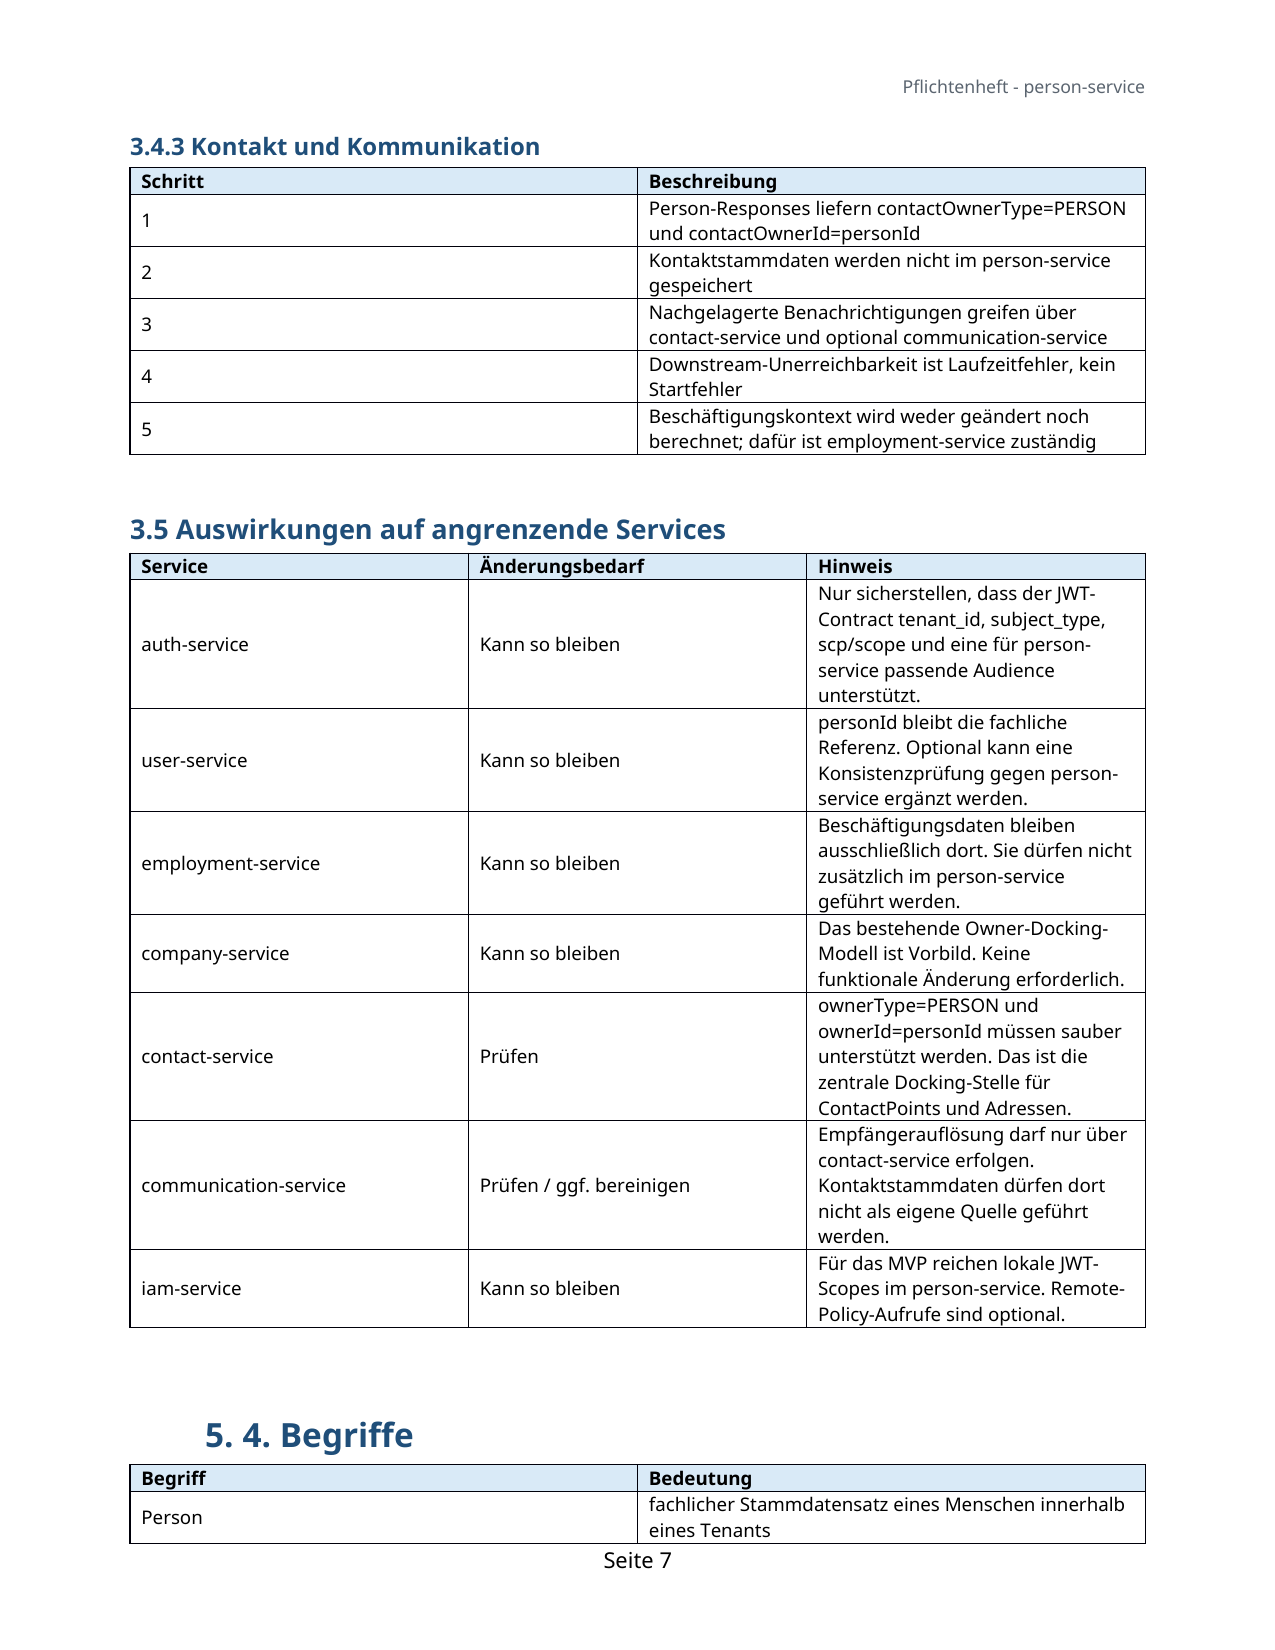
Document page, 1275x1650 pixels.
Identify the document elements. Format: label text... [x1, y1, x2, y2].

subtitle 3.5 Auswirkungen auf angrenzende Services [130, 510, 1145, 547]
table_cell Person-Responses liefern contactOwnerType=PERSON und contactOwnerId=personId [638, 195, 1145, 246]
table_cell Nachgelagerte Benachrichtigungen greifen über contact-service und optional communication-service [638, 299, 1145, 350]
table_cell 5 [131, 403, 637, 454]
table_cell ownerType=PERSON und ownerId=personId müssen sauber unterstützt werden. Das ist die zentrale Docking-Stelle für ContactPoints und Adressen. [807, 993, 1145, 1120]
table_cell Kann so bleiben [469, 1250, 806, 1327]
table_header Service [131, 554, 468, 579]
subtitle 3.4.3 Kontakt und Kommunikation [130, 130, 1145, 162]
table_cell Prüfen / ggf. bereinigen [469, 1121, 806, 1249]
table_cell 3 [131, 299, 637, 350]
table_cell Kontaktstammdaten werden nicht im person-service gespeichert [638, 247, 1145, 298]
table_cell 4 [131, 351, 637, 402]
table_cell personId bleibt die fachliche Referenz. Optional kann eine Konsistenzprüfung gegen person-service ergänzt werden. [807, 709, 1145, 811]
table_header Begriff [131, 1465, 637, 1491]
table_cell 2 [131, 247, 637, 298]
subtitle 4. Begriffe [205, 1412, 1145, 1457]
table_cell employment-service [131, 812, 468, 914]
table_cell Prüfen [469, 993, 806, 1120]
table_cell auth-service [131, 580, 468, 708]
table_header Änderungsbedarf [469, 554, 806, 579]
table_cell Kann so bleiben [469, 812, 806, 914]
table_cell Kann so bleiben [469, 915, 806, 992]
table_cell Beschäftigungskontext wird weder geändert noch berechnet; dafür ist employment-service zuständig [638, 403, 1145, 454]
table_cell contact-service [131, 993, 468, 1120]
table_cell Downstream-Unerreichbarkeit ist Laufzeitfehler, kein Startfehler [638, 351, 1145, 402]
table_header Hinweis [807, 554, 1145, 579]
table_cell iam-service [131, 1250, 468, 1327]
table_cell Für das MVP reichen lokale JWT-Scopes im person-service. Remote-Policy-Aufrufe sind optional. [807, 1250, 1145, 1327]
table_cell Kann so bleiben [469, 580, 806, 708]
table_cell Nur sicherstellen, dass der JWT-Contract tenant_id, subject_type, scp/scope und eine für person-service passende Audience unterstützt. [807, 580, 1145, 708]
table_cell communication-service [131, 1121, 468, 1249]
table_header Beschreibung [638, 168, 1145, 194]
table_cell company-service [131, 915, 468, 992]
table_cell Das bestehende Owner-Docking-Modell ist Vorbild. Keine funktionale Änderung erforderlich. [807, 915, 1145, 992]
table_header Bedeutung [638, 1465, 1145, 1491]
table_header Schritt [131, 168, 637, 194]
table_cell Person [131, 1492, 637, 1543]
table_cell fachlicher Stammdatensatz eines Menschen innerhalb eines Tenants [638, 1492, 1145, 1543]
table_cell Empfängerauflösung darf nur über contact-service erfolgen. Kontaktstammdaten dürfen dort nicht als eigene Quelle geführt werden. [807, 1121, 1145, 1249]
table_cell 1 [131, 195, 637, 246]
table_cell Beschäftigungsdaten bleiben ausschließlich dort. Sie dürfen nicht zusätzlich im person-service geführt werden. [807, 812, 1145, 914]
table_cell user-service [131, 709, 468, 811]
table_cell Kann so bleiben [469, 709, 806, 811]
